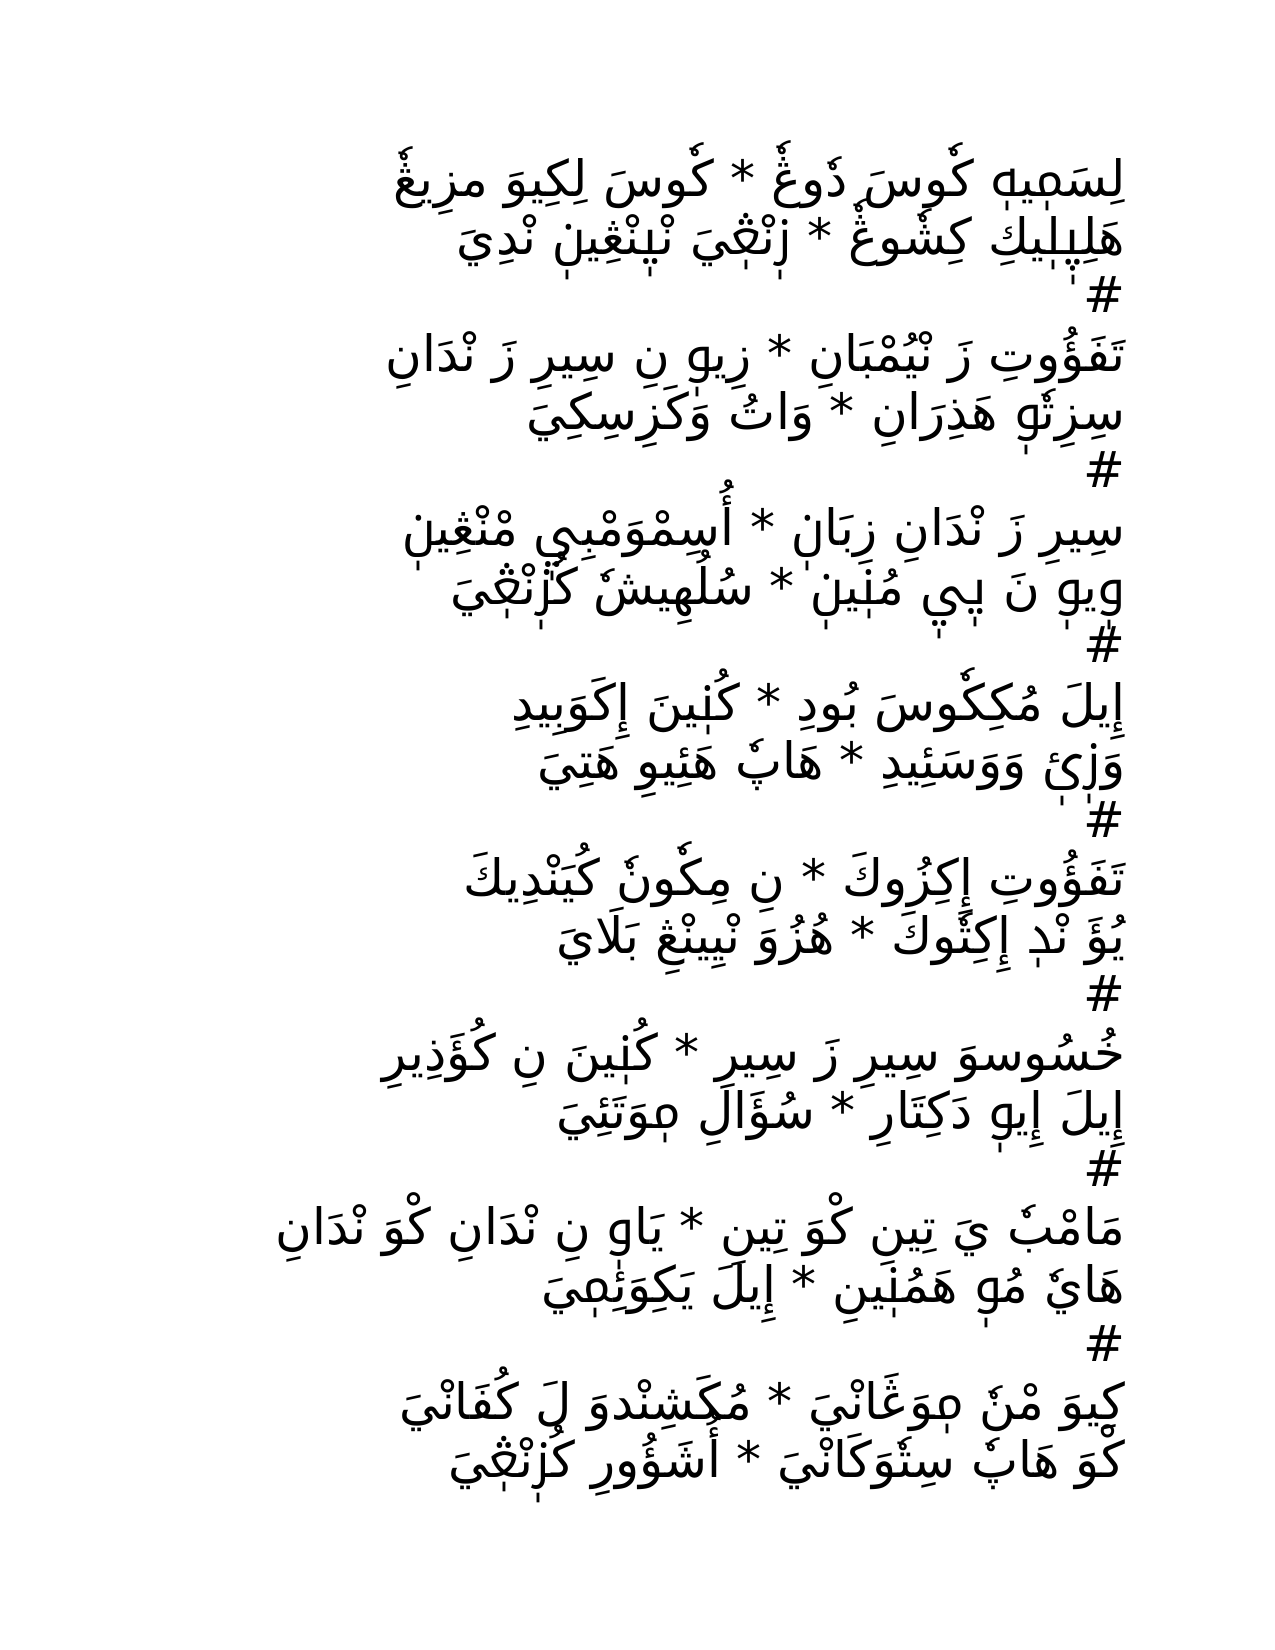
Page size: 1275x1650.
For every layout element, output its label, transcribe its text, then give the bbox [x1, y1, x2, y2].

text # [150, 1314, 1125, 1373]
text مَامْبٗ يَ تِينِ كْوَ تِينِ * يَاوٖ نِ نْدَانِ كْوَ نْدَانِ هَايٗ مُوٖ هَمُنٖينِ * إِيلَ يَكِوَئِمٖيَ [150, 1198, 1125, 1314]
text # [150, 791, 1125, 849]
text # [150, 616, 1125, 674]
text تَفَؤُوتِ زَ نْيُمْبَانِ * زِيوٖ نِ سِيرِ زَ نْدَانِ سِزِتٗوٖ هَذِرَانِ * وَاتُ وَكَزِسِكِيَ [150, 325, 1125, 441]
text خُسُوسوَ سِيرِ زَ سِيرِ * كُنٖينَ نِ كُؤَذِيرِ إِيلَ إِيوٖ دَكِتَارِ * سُؤَالِ مٖوَتَئِيَ [150, 1023, 1125, 1140]
text # [150, 1140, 1125, 1198]
text إِيلَ مُكِكٗوسَ بُودِ * كُنٖينَ إِكَوَبِيدِ وَزٖئٖ وَوَسَئِيدِ * هَاپٗ هَئِيوِ هَتِيَ [150, 674, 1125, 791]
text # [150, 266, 1125, 325]
text # [150, 441, 1125, 499]
text لِسَمٖيهٖ كٗوسَ دٗوڠٗ * كٗوسَ لِكِيوَ مزِيڠٗ هَلِپٖلٖيكِ كِشٗوڠٗ * زٖنْڠٖيَ نْيٖنْڠِينٖ نْدِيَ [150, 150, 1125, 266]
text تَفَؤُوتِ إِكِزُوكَ * نِ مِكٗونٗ كُيَنْدِيكَ يُؤَ نْدٖ إِكِتٗوكَ * هُزُوَ نْيِينْڠِ بَلَايَ [150, 849, 1125, 965]
text كِيوَ مْنٗ مٖوَڠَانْيَ * مُكَشِنْدوَ لَ كُفَانْيَ كْوَ هَاپٗ سِتٗوَكَانْيَ * أُشَؤُورِ كُزٖنْڠٖيَ [150, 1373, 1125, 1489]
text # [150, 965, 1125, 1023]
text سِيرِ زَ نْدَانِ زِبَانٖ * أُسِمْوَمْبِيٖ مْنْڠِينٖ وٖيوٖ نَ يٖيٖ مُنٖينٖ * سُلُهِيشٗ كُزٖنْڠٖيَ [150, 499, 1125, 616]
